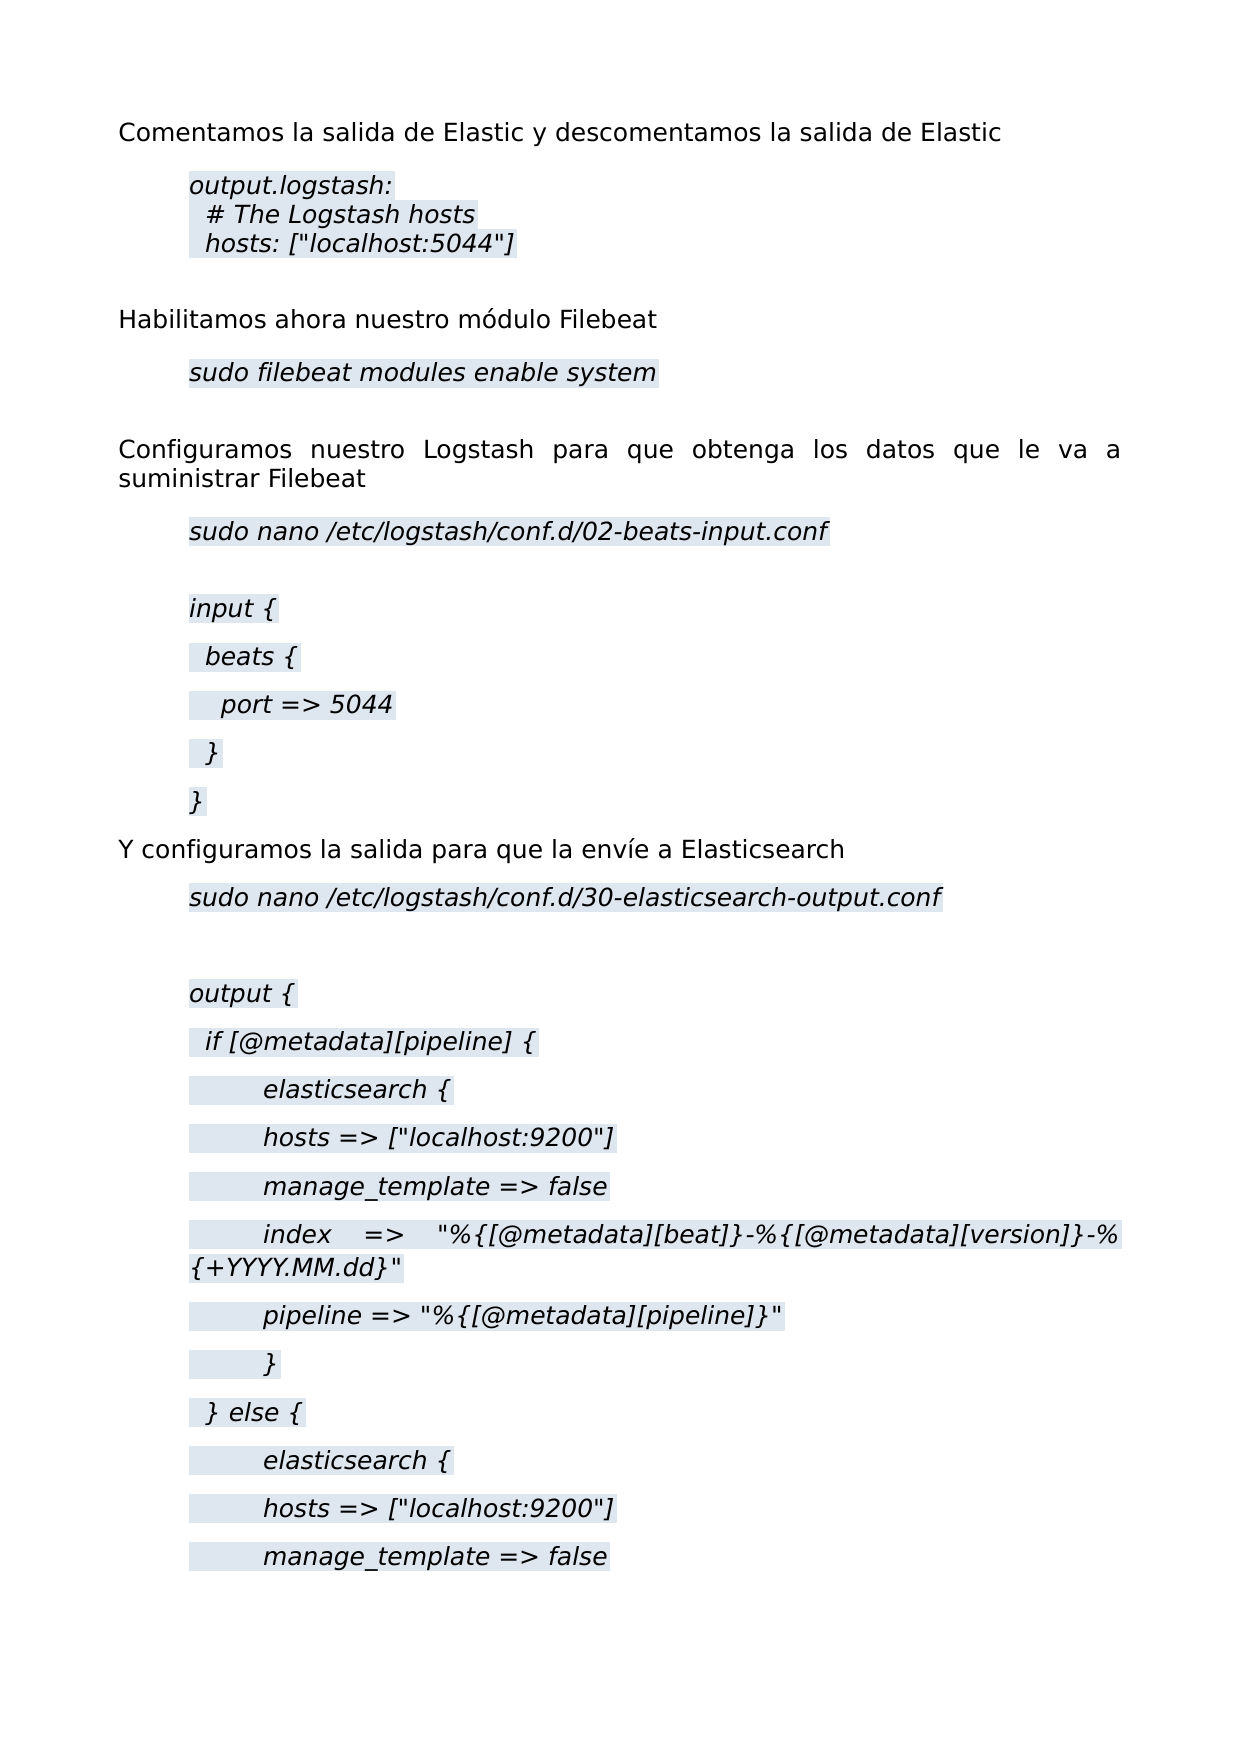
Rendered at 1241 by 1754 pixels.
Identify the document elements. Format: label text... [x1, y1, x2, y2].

text manage_template => false [189, 1542, 1122, 1571]
text elasticsearch { [189, 1446, 1122, 1475]
text if [@metadata][pipeline] { [189, 1027, 1122, 1057]
text hosts => ["localhost:9200"] [189, 1124, 1122, 1153]
text } [189, 787, 1122, 816]
text sudo nano /etc/logstash/conf.d/30-elasticsearch-output.conf [189, 883, 1122, 912]
text sudo nano /etc/logstash/conf.d/02-beats-input.conf [189, 517, 1122, 546]
text input { [189, 594, 1122, 623]
text Configuramos nuestro Logstash para que obtenga los datos que le va a suministrar Filebeat [118, 435, 1122, 493]
text beats { [189, 642, 1122, 672]
text hosts: ["localhost:5044"] [189, 229, 1122, 258]
text pipeline => "%{[@metadata][pipeline]}" [189, 1302, 1122, 1331]
text } [189, 739, 1122, 768]
text manage_template => false [189, 1172, 1122, 1201]
text Habilitamos ahora nuestro módulo Filebeat [118, 306, 1122, 335]
text output.logstash: [189, 171, 1122, 200]
text elasticsearch { [189, 1076, 1122, 1105]
text index => "%{[@metadata][beat]}-%{[@metadata][version]}-%{+YYYY.MM.dd}" [189, 1220, 1122, 1283]
text output { [189, 979, 1122, 1008]
text # The Logstash hosts [189, 200, 1122, 229]
text port => 5044 [189, 691, 1122, 720]
text Y configuramos la salida para que la envíe a Elasticsearch [118, 835, 1122, 864]
text hosts => ["localhost:9200"] [189, 1494, 1122, 1523]
text Comentamos la salida de Elastic y descomentamos la salida de Elastic [118, 118, 1122, 147]
text } [189, 1350, 1122, 1379]
text } else { [189, 1398, 1122, 1427]
text sudo filebeat modules enable system [189, 358, 1122, 388]
